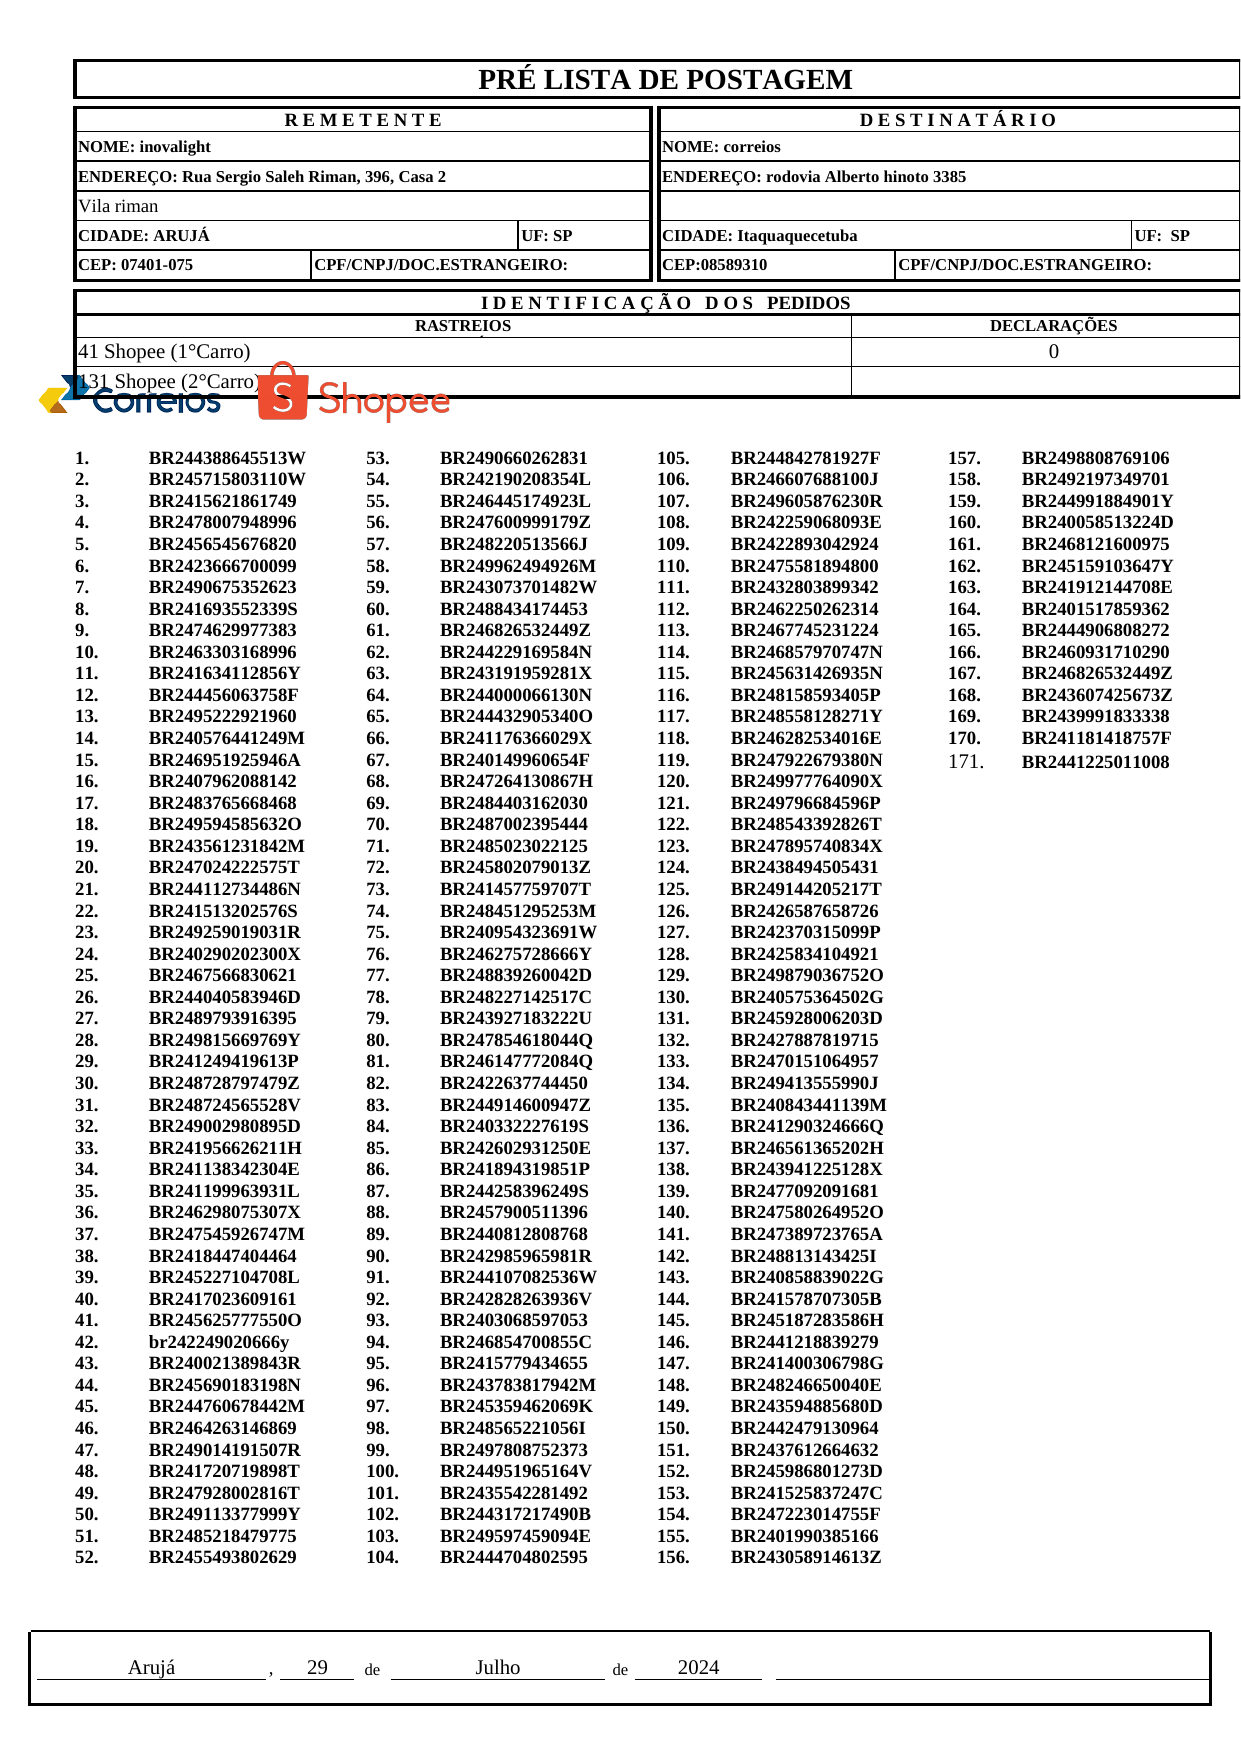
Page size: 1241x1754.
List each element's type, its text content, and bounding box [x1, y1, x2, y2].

list BR2457900511396 [366, 1201, 620, 1223]
list BR2455493802629 [75, 1546, 329, 1568]
list BR241400306798G [657, 1352, 911, 1374]
list BR246561365202H [657, 1137, 911, 1158]
list BR2490675352623 [75, 576, 329, 598]
list BR249113377999Y [75, 1503, 329, 1525]
list BR244258396249S [366, 1180, 620, 1201]
list BR2456545676820 [75, 533, 329, 554]
list BR245227104708L [75, 1266, 329, 1288]
list BR241525837247C [657, 1482, 911, 1503]
list BR240290202300X [75, 943, 329, 964]
list BR2467745231224 [657, 619, 911, 641]
list BR247854618044Q [366, 1029, 620, 1050]
list BR244760678442M [75, 1395, 329, 1417]
list BR241912144708E [948, 576, 1240, 598]
list BR242190208354L [366, 468, 620, 490]
list BR244914600947Z [366, 1093, 620, 1115]
list BR244456063758F [75, 684, 329, 705]
list BR2403068597053 [366, 1309, 620, 1331]
list BR248558128271Y [657, 705, 911, 727]
list BR2487002395444 [366, 813, 620, 835]
list BR245359462069K [366, 1395, 620, 1417]
list BR246826532449Z [948, 662, 1240, 684]
list BR242602931250E [366, 1137, 620, 1158]
list BR240149960654F [366, 748, 620, 770]
list BR248451295253M [366, 899, 620, 921]
list BR248543392826T [657, 813, 911, 835]
list BR2485023022125 [366, 835, 620, 856]
list BR243783817942M [366, 1374, 620, 1395]
list BR243058914613Z [657, 1546, 911, 1568]
list BR241290324666Q [657, 1115, 911, 1137]
list BR243594885680D [657, 1395, 911, 1417]
list BR245690183198N [75, 1374, 329, 1395]
list BR243073701482W [366, 576, 620, 598]
list BR247922679380N [657, 748, 911, 770]
list BR2474629977383 [75, 619, 329, 641]
list BR2483765668468 [75, 792, 329, 813]
list BR246607688100J [657, 468, 911, 490]
list BR241578707305B [657, 1288, 911, 1309]
list BR249413555990J [657, 1072, 911, 1093]
list BR249014191507R [75, 1438, 329, 1460]
list BR249144205217T [657, 878, 911, 899]
list BR243607425673Z [948, 684, 1240, 705]
list BR249597459094E [366, 1525, 620, 1546]
list BR249815669769Y [75, 1029, 329, 1050]
list BR246445174923L [366, 490, 620, 511]
list BR241894319851P [366, 1158, 620, 1180]
list BR241693552339S [75, 598, 329, 619]
list BR2415621861749 [75, 490, 329, 511]
list BR240021389843R [75, 1352, 329, 1374]
list BR249594585632O [75, 813, 329, 835]
list BR242259068093E [657, 511, 911, 533]
list BR249962494926M [366, 554, 620, 576]
list BR2441218839279 [657, 1331, 911, 1352]
list BR246826532449Z [366, 619, 620, 641]
list BR249259019031R [75, 921, 329, 943]
list BR2484403162030 [366, 792, 620, 813]
list BR241634112856Y [75, 662, 329, 684]
list BR244107082536W [366, 1266, 620, 1288]
list BR245715803110W [75, 468, 329, 490]
list BR2435542281492 [366, 1482, 620, 1503]
list BR240576441249M [75, 727, 329, 748]
list BR241249419613P [75, 1050, 329, 1072]
list BR244317217490B [366, 1503, 620, 1525]
list BR240332227619S [366, 1115, 620, 1137]
list BR247928002816T [75, 1482, 329, 1503]
list BR247389723765A [657, 1223, 911, 1244]
list BR2460931710290 [948, 641, 1240, 662]
list BR249977764090X [657, 770, 911, 792]
list BR245625777550O [75, 1309, 329, 1331]
list BR2401517859362 [948, 598, 1240, 619]
list BR247545926747M [75, 1223, 329, 1244]
list BR2440812808768 [366, 1223, 620, 1244]
list BR244000066130N [366, 684, 620, 705]
list BR247264130867H [366, 770, 620, 792]
list BR242985965981R [366, 1244, 620, 1266]
list BR2444906808272 [948, 619, 1240, 641]
list BR247223014755F [657, 1503, 911, 1525]
list BR246857970747N [657, 641, 911, 662]
list BR2444704802595 [366, 1546, 620, 1568]
list BR2485218479775 [75, 1525, 329, 1546]
list BR241181418757F [948, 727, 1240, 748]
list BR2490660262831 [366, 447, 620, 468]
list BR248813143425I [657, 1244, 911, 1266]
list BR241176366029X [366, 727, 620, 748]
list BR2475581894800 [657, 554, 911, 576]
list BR2441225011008 [948, 748, 1240, 773]
list BR242370315099P [657, 921, 911, 943]
list BR240843441139M [657, 1093, 911, 1115]
list BR2488434174453 [366, 598, 620, 619]
list BR2439991833338 [948, 705, 1240, 727]
list BR2492197349701 [948, 468, 1240, 490]
list BR244388645513W [75, 447, 329, 468]
list BR242828263936V [366, 1288, 620, 1309]
list BR245928006203D [657, 1007, 911, 1029]
list BR247895740834X [657, 835, 911, 856]
list BR246951925946A [75, 748, 329, 770]
list BR2425834104921 [657, 943, 911, 964]
list BR241138342304E [75, 1158, 329, 1180]
list BR248158593405P [657, 684, 911, 705]
list BR2415779434655 [366, 1352, 620, 1374]
list BR2422637744450 [366, 1072, 620, 1093]
list BR2495222921960 [75, 705, 329, 727]
list BR2468121600975 [948, 533, 1240, 554]
list BR2423666700099 [75, 554, 329, 576]
list BR246282534016E [657, 727, 911, 748]
list BR2462250262314 [657, 598, 911, 619]
list BR249605876230R [657, 490, 911, 511]
list BR2470151064957 [657, 1050, 911, 1072]
list BR2432803899342 [657, 576, 911, 598]
list BR241199963931L [75, 1180, 329, 1201]
list BR241513202576S [75, 899, 329, 921]
list BR249879036752O [657, 964, 911, 986]
list BR247024222575T [75, 856, 329, 878]
list BR247580264952O [657, 1201, 911, 1223]
list BR2437612664632 [657, 1438, 911, 1460]
list BR2401990385166 [657, 1525, 911, 1546]
list BR2463303168996 [75, 641, 329, 662]
list BR247600999179Z [366, 511, 620, 533]
list BR240058513224D [948, 511, 1240, 533]
list BR245802079013Z [366, 856, 620, 878]
list BR2467566830621 [75, 964, 329, 986]
list BR248728797479Z [75, 1072, 329, 1093]
list BR244991884901Y [948, 490, 1240, 511]
list BR246298075307X [75, 1201, 329, 1223]
list BR245159103647Y [948, 554, 1240, 576]
list BR244842781927F [657, 447, 911, 468]
list BR2427887819715 [657, 1029, 911, 1050]
list BR240575364502G [657, 986, 911, 1007]
list BR248227142517C [366, 986, 620, 1007]
list BR249796684596P [657, 792, 911, 813]
list BR240858839022G [657, 1266, 911, 1288]
list BR241720719898T [75, 1460, 329, 1482]
list BR248724565528V [75, 1093, 329, 1115]
list BR2489793916395 [75, 1007, 329, 1029]
list BR246854700855C [366, 1331, 620, 1352]
list BR248246650040E [657, 1374, 911, 1395]
list BR245187283586H [657, 1309, 911, 1331]
list BR244432905340O [366, 705, 620, 727]
list BR2478007948996 [75, 511, 329, 533]
list BR2407962088142 [75, 770, 329, 792]
list BR240954323691W [366, 921, 620, 943]
list BR245631426935N [657, 662, 911, 684]
list BR2438494505431 [657, 856, 911, 878]
list BR248220513566J [366, 533, 620, 554]
list BR244112734486N [75, 878, 329, 899]
list BR241457759707T [366, 878, 620, 899]
list BR2442479130964 [657, 1417, 911, 1438]
list BR246275728666Y [366, 943, 620, 964]
list BR246147772084Q [366, 1050, 620, 1072]
list BR244040583946D [75, 986, 329, 1007]
list BR249002980895D [75, 1115, 329, 1137]
list BR2477092091681 [657, 1180, 911, 1201]
list BR248565221056I [366, 1417, 620, 1438]
list BR241956626211H [75, 1137, 329, 1158]
list BR2417023609161 [75, 1288, 329, 1309]
list BR244229169584N [366, 641, 620, 662]
list BR243561231842M [75, 835, 329, 856]
list BR245986801273D [657, 1460, 911, 1482]
list BR243191959281X [366, 662, 620, 684]
list BR2464263146869 [75, 1417, 329, 1438]
list BR243941225128X [657, 1158, 911, 1180]
list br242249020666y [75, 1331, 329, 1352]
list BR248839260042D [366, 964, 620, 986]
list BR2426587658726 [657, 899, 911, 921]
list BR2422893042924 [657, 533, 911, 554]
list BR2498808769106 [948, 447, 1240, 468]
list BR244951965164V [366, 1460, 620, 1482]
list BR2418447404464 [75, 1244, 329, 1266]
list BR243927183222U [366, 1007, 620, 1029]
list BR2497808752373 [366, 1438, 620, 1460]
